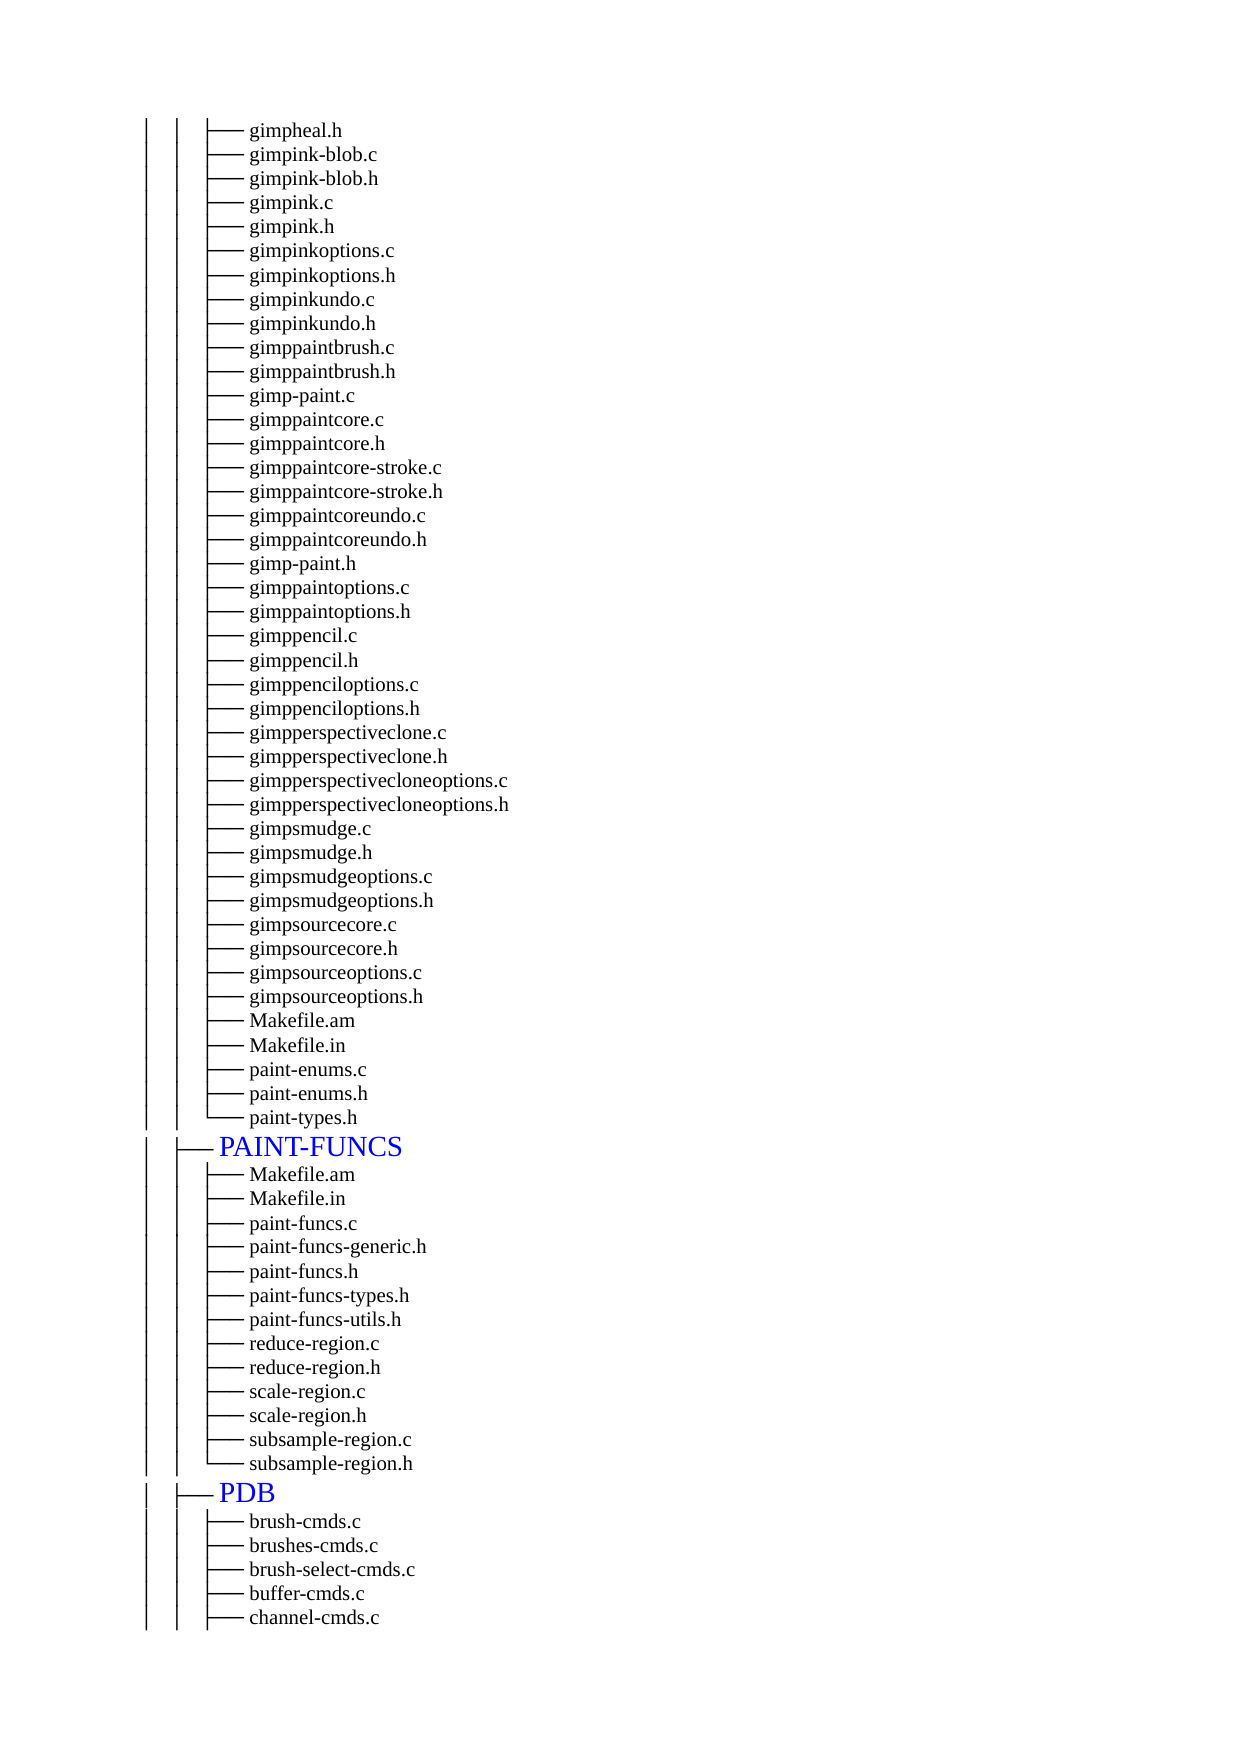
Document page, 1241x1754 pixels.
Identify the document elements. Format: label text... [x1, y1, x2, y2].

text │ │ ├── gimppenciloptions.c [147, 672, 176, 696]
text │ │ ├── paint-enums.h [208, 1081, 1122, 1105]
text │ │ ├── gimppaintcoreundo.h [147, 527, 176, 551]
text │ │ ├── gimpheal.h [177, 118, 207, 142]
text │ │ ├── gimpink.h [208, 214, 1122, 238]
text │ │ ├── paint-funcs-utils.h [208, 1307, 1122, 1331]
text │ │ ├── paint-enums.c [118, 1057, 146, 1081]
text │ │ ├── gimppenciloptions.c [118, 672, 146, 696]
text │ │ ├── gimpink.c [208, 190, 1122, 214]
text │ │ ├── gimpsmudge.h [118, 840, 146, 864]
text │ │ ├── gimppaintcore-stroke.c [118, 455, 146, 479]
text │ │ ├── gimpsourceoptions.c [177, 960, 207, 984]
text │ │ ├── gimpink-blob.c [177, 142, 207, 166]
text │ │ ├── gimpsourcecore.h [118, 936, 146, 960]
text │ │ ├── gimppaintcore-stroke.h [177, 479, 207, 503]
text │ │ ├── gimpheal.h [147, 118, 176, 142]
text │ │ ├── channel-cmds.c [208, 1605, 1122, 1629]
text │ │ ├── paint-enums.c [208, 1057, 1122, 1081]
text │ │ ├── gimpinkoptions.h [177, 262, 207, 287]
text │ │ ├── gimppaintcore-stroke.c [177, 455, 207, 479]
text │ │ ├── Makefile.in [208, 1186, 1122, 1210]
text │ │ ├── gimpsmudge.h [147, 840, 176, 864]
text │ │ ├── gimppaintcore.c [177, 407, 207, 431]
text │ │ ├── paint-funcs.c [118, 1210, 146, 1234]
text │ │ ├── paint-funcs-generic.h [118, 1234, 146, 1258]
text │ │ └── subsample-region.h [118, 1451, 146, 1475]
text │ │ ├── Makefile.am [118, 1162, 146, 1186]
text │ │ ├── scale-region.c [177, 1379, 207, 1403]
text │ │ ├── gimppaintoptions.h [147, 599, 176, 623]
text │ │ ├── gimp-paint.c [208, 383, 1122, 407]
text │ │ ├── Makefile.am [208, 1162, 1122, 1186]
text │ │ ├── gimpsourcecore.c [208, 912, 1122, 936]
text │ │ ├── gimppaintoptions.c [147, 575, 176, 599]
text │ │ ├── Makefile.am [147, 1162, 176, 1186]
text │ │ ├── gimpsmudge.c [118, 816, 146, 840]
text │ │ ├── gimpsourceoptions.c [208, 960, 1122, 984]
text │ │ ├── brush-select-cmds.c [118, 1557, 146, 1581]
text │ │ ├── Makefile.in [118, 1032, 146, 1057]
text │ │ ├── gimpsmudgeoptions.c [118, 864, 146, 888]
text │ │ ├── gimpinkoptions.h [118, 262, 146, 287]
text │ │ ├── scale-region.h [118, 1403, 146, 1427]
text │ │ ├── gimpsourcecore.c [118, 912, 146, 936]
text │ │ ├── gimpsourceoptions.h [208, 984, 1122, 1008]
text │ │ ├── gimpinkoptions.c [118, 238, 146, 262]
text │ │ ├── paint-funcs-types.h [177, 1283, 207, 1307]
text │ │ ├── gimppencil.c [147, 623, 176, 647]
text │ │ ├── gimppaintoptions.h [208, 599, 1122, 623]
text │ │ ├── gimpinkundo.h [208, 311, 1122, 335]
text │ │ ├── paint-funcs.c [147, 1210, 176, 1234]
text │ │ ├── paint-funcs-utils.h [147, 1307, 176, 1331]
text │ │ ├── gimp-paint.h [208, 551, 1122, 575]
text │ │ ├── reduce-region.h [177, 1355, 207, 1379]
text │ │ ├── gimppaintbrush.h [177, 359, 207, 383]
text │ │ ├── gimpinkundo.h [147, 311, 176, 335]
text │ │ ├── gimpink-blob.h [208, 166, 1122, 190]
text │ │ ├── gimp-paint.h [177, 551, 207, 575]
text │ │ ├── gimppaintcore.h [118, 431, 146, 455]
text │ │ ├── gimpink.c [118, 190, 146, 214]
text │ │ ├── gimpperspectiveclone.c [147, 720, 176, 744]
text │ │ ├── paint-funcs-types.h [208, 1283, 1122, 1307]
text │ │ ├── channel-cmds.c [118, 1605, 146, 1629]
text │ │ ├── gimppencil.c [118, 623, 146, 647]
text │ │ ├── scale-region.h [208, 1403, 1122, 1427]
text │ │ ├── gimpinkoptions.c [147, 238, 176, 262]
text │ │ ├── gimpink-blob.c [147, 142, 176, 166]
text │ │ ├── subsample-region.c [177, 1427, 207, 1451]
text │ │ ├── paint-funcs.h [177, 1258, 207, 1283]
text │ │ ├── gimpsourceoptions.h [177, 984, 207, 1008]
text │ │ ├── gimppaintcore.h [208, 431, 1122, 455]
text │ │ ├── gimpperspectiveclone.c [177, 720, 207, 744]
text │ │ ├── gimpsourcecore.h [177, 936, 207, 960]
text │ │ ├── gimpsmudge.c [147, 816, 176, 840]
text │ │ ├── gimpheal.h [208, 118, 1122, 142]
text │ │ ├── gimpinkundo.c [177, 287, 207, 311]
text │ │ ├── Makefile.in [147, 1032, 176, 1057]
text │ │ ├── gimppenciloptions.h [177, 696, 207, 720]
text │ │ ├── gimpperspectiveclone.h [147, 744, 176, 768]
text │ │ ├── paint-enums.c [177, 1057, 207, 1081]
text │ │ ├── gimp-paint.h [118, 551, 146, 575]
text │ │ ├── gimpink-blob.c [118, 142, 146, 166]
text │ │ ├── gimppenciloptions.c [208, 672, 1122, 696]
text │ │ ├── reduce-region.h [118, 1355, 146, 1379]
text │ │ ├── gimppaintcoreundo.c [147, 503, 176, 527]
text │ │ ├── buffer-cmds.c [118, 1581, 146, 1605]
text │ │ ├── reduce-region.c [177, 1331, 207, 1355]
text │ │ ├── gimppaintbrush.c [118, 335, 146, 359]
text │ │ ├── brushes-cmds.c [208, 1533, 1122, 1557]
text │ │ ├── brushes-cmds.c [118, 1533, 146, 1557]
text │ │ └── paint-types.h [147, 1105, 176, 1129]
text │ │ ├── gimppaintcore-stroke.c [147, 455, 176, 479]
text │ │ ├── gimppaintcore-stroke.h [208, 479, 1122, 503]
text │ │ ├── gimpsourcecore.h [208, 936, 1122, 960]
text │ │ ├── gimppaintoptions.h [118, 599, 146, 623]
text │ │ ├── gimppencil.h [118, 647, 146, 672]
text │ │ ├── gimppaintcoreundo.h [208, 527, 1122, 551]
text │ │ ├── gimpsourcecore.c [177, 912, 207, 936]
text │ │ ├── Makefile.am [208, 1008, 1122, 1032]
text │ │ ├── gimppencil.c [208, 623, 1122, 647]
text │ │ ├── gimppaintcore.c [147, 407, 176, 431]
text │ │ ├── gimppenciloptions.h [208, 696, 1122, 720]
text │ │ ├── paint-funcs.h [118, 1258, 146, 1283]
text │ │ ├── gimppaintcore-stroke.h [147, 479, 176, 503]
text │ │ ├── brushes-cmds.c [147, 1533, 176, 1557]
text │ │ ├── gimppaintcore.h [177, 431, 207, 455]
text │ │ ├── gimpperspectiveclone.h [118, 744, 146, 768]
text │ │ ├── paint-funcs-generic.h [177, 1234, 207, 1258]
text │ │ ├── gimpsmudgeoptions.c [208, 864, 1122, 888]
text │ │ ├── paint-funcs.c [177, 1210, 207, 1234]
text │ │ ├── channel-cmds.c [177, 1605, 207, 1629]
text │ │ ├── gimpinkundo.c [118, 287, 146, 311]
text │ │ ├── scale-region.c [208, 1379, 1122, 1403]
text │ │ ├── gimpinkoptions.c [177, 238, 207, 262]
text │ │ ├── gimpinkundo.h [118, 311, 146, 335]
text │ │ ├── gimpink.h [177, 214, 207, 238]
text │ │ ├── gimp-paint.h [147, 551, 176, 575]
text │ │ ├── reduce-region.c [118, 1331, 146, 1355]
text │ │ ├── gimppenciloptions.c [177, 672, 207, 696]
text │ │ ├── gimpinkoptions.h [208, 262, 1122, 287]
text │ │ ├── Makefile.in [147, 1186, 176, 1210]
text │ │ ├── gimpsourceoptions.h [147, 984, 176, 1008]
text │ │ ├── gimppaintcore-stroke.c [208, 455, 1122, 479]
text │ │ ├── gimp-paint.c [177, 383, 207, 407]
text │ │ ├── gimppenciloptions.h [147, 696, 176, 720]
text │ │ ├── scale-region.c [118, 1379, 146, 1403]
text │ │ ├── gimpink.h [118, 214, 146, 238]
text │ │ ├── brush-select-cmds.c [208, 1557, 1122, 1581]
text │ │ ├── gimppaintoptions.c [118, 575, 146, 599]
text │ │ ├── reduce-region.h [208, 1355, 1122, 1379]
text │ │ ├── gimpinkoptions.c [208, 238, 1122, 262]
text │ │ ├── gimpperspectiveclone.h [177, 744, 207, 768]
text │ │ ├── paint-funcs.h [147, 1258, 176, 1283]
text │ │ ├── gimppencil.c [177, 623, 207, 647]
text │ │ ├── brush-cmds.c [177, 1509, 207, 1533]
text │ │ ├── paint-funcs-types.h [118, 1283, 146, 1307]
text │ │ ├── gimpperspectivecloneoptions.c [208, 768, 1122, 792]
text │ │ ├── Makefile.am [118, 1008, 146, 1032]
text │ ├── PDB [118, 1475, 1122, 1509]
text │ │ ├── brush-cmds.c [208, 1509, 1122, 1533]
text │ │ ├── brushes-cmds.c [177, 1533, 207, 1557]
text │ │ ├── gimpsmudgeoptions.c [147, 864, 176, 888]
text │ │ ├── gimpinkoptions.h [147, 262, 176, 287]
text │ │ ├── gimpink-blob.h [118, 166, 146, 190]
text │ │ ├── reduce-region.c [147, 1331, 176, 1355]
text │ │ ├── brush-select-cmds.c [177, 1557, 207, 1581]
text │ │ ├── gimppenciloptions.h [118, 696, 146, 720]
text │ │ ├── gimppencil.h [177, 647, 207, 672]
text │ │ ├── reduce-region.h [147, 1355, 176, 1379]
text │ │ ├── gimp-paint.c [147, 383, 176, 407]
text │ │ ├── gimpsmudgeoptions.h [118, 888, 146, 912]
text │ │ ├── scale-region.h [177, 1403, 207, 1427]
text │ │ ├── brush-cmds.c [147, 1509, 176, 1533]
text │ │ ├── gimpperspectiveclone.c [208, 720, 1122, 744]
text │ │ ├── Makefile.am [177, 1008, 207, 1032]
text │ │ ├── subsample-region.c [118, 1427, 146, 1451]
text │ │ ├── gimppaintcore.c [118, 407, 146, 431]
text │ │ ├── paint-enums.h [118, 1081, 146, 1105]
text │ │ ├── gimpsourceoptions.c [118, 960, 146, 984]
text │ │ ├── gimppaintbrush.h [147, 359, 176, 383]
text │ │ ├── gimppaintcore.h [147, 431, 176, 455]
text │ │ ├── gimppaintcoreundo.c [208, 503, 1122, 527]
text │ │ ├── gimppaintcore-stroke.h [118, 479, 146, 503]
text │ │ ├── gimpink-blob.h [147, 166, 176, 190]
text │ │ ├── gimpsmudgeoptions.h [208, 888, 1122, 912]
text │ │ └── subsample-region.h [147, 1451, 176, 1475]
text │ │ ├── gimppaintoptions.c [177, 575, 207, 599]
text │ │ ├── gimpsmudge.c [208, 816, 1122, 840]
text │ │ ├── paint-funcs-generic.h [147, 1234, 176, 1258]
text │ │ ├── gimpink.h [147, 214, 176, 238]
text │ │ ├── scale-region.c [147, 1379, 176, 1403]
text │ │ ├── subsample-region.c [147, 1427, 176, 1451]
text │ │ ├── gimpink.c [177, 190, 207, 214]
text │ │ ├── gimpperspectivecloneoptions.h [208, 792, 1122, 816]
text │ │ ├── gimppaintcoreundo.h [118, 527, 146, 551]
text │ │ ├── gimpink-blob.h [177, 166, 207, 190]
text │ │ ├── Makefile.in [177, 1032, 207, 1057]
text │ │ ├── gimpsmudgeoptions.h [177, 888, 207, 912]
text │ │ ├── paint-enums.h [177, 1081, 207, 1105]
text │ │ ├── gimppaintoptions.h [177, 599, 207, 623]
text │ ├── PAINT-FUNCS [118, 1129, 1122, 1162]
text │ │ ├── scale-region.h [147, 1403, 176, 1427]
text │ │ ├── paint-funcs-utils.h [118, 1307, 146, 1331]
text │ │ ├── Makefile.in [118, 1186, 146, 1210]
text │ │ ├── gimpinkundo.c [208, 287, 1122, 311]
text │ │ ├── Makefile.in [177, 1186, 207, 1210]
text │ │ ├── gimppaintcoreundo.c [118, 503, 146, 527]
text │ │ ├── gimpsmudge.h [177, 840, 207, 864]
text │ │ ├── paint-enums.c [147, 1057, 176, 1081]
text │ │ ├── paint-funcs-utils.h [177, 1307, 207, 1331]
text │ │ ├── gimppaintcoreundo.h [177, 527, 207, 551]
text │ │ ├── gimppaintbrush.c [147, 335, 176, 359]
text │ │ ├── gimpperspectiveclone.c [118, 720, 146, 744]
text │ │ ├── Makefile.am [177, 1162, 207, 1186]
text │ │ ├── gimppaintbrush.c [208, 335, 1122, 359]
text │ │ ├── reduce-region.c [208, 1331, 1122, 1355]
text │ │ ├── gimpheal.h [118, 118, 146, 142]
text │ │ ├── gimpsmudgeoptions.h [147, 888, 176, 912]
text │ │ ├── gimpperspectiveclone.h [208, 744, 1122, 768]
text │ │ ├── paint-funcs-generic.h [208, 1234, 1122, 1258]
text │ │ ├── paint-funcs.c [208, 1210, 1122, 1234]
text │ │ ├── gimpsmudge.c [177, 816, 207, 840]
text │ │ ├── paint-funcs-types.h [147, 1283, 176, 1307]
text │ │ ├── buffer-cmds.c [208, 1581, 1122, 1605]
text │ │ ├── gimppaintbrush.h [118, 359, 146, 383]
text │ │ ├── buffer-cmds.c [147, 1581, 176, 1605]
text │ │ ├── gimppaintbrush.c [177, 335, 207, 359]
text │ │ ├── paint-enums.h [147, 1081, 176, 1105]
text │ │ ├── gimpsourceoptions.h [118, 984, 146, 1008]
text │ │ ├── gimpsourceoptions.c [147, 960, 176, 984]
text │ │ ├── gimppaintoptions.c [208, 575, 1122, 599]
text │ │ ├── paint-funcs.h [208, 1258, 1122, 1283]
text │ │ ├── gimppaintcore.c [208, 407, 1122, 431]
text │ │ └── paint-types.h [118, 1105, 146, 1129]
text │ │ ├── gimpsourcecore.h [147, 936, 176, 960]
text │ │ ├── buffer-cmds.c [177, 1581, 207, 1605]
text │ │ ├── gimpsourcecore.c [147, 912, 176, 936]
text │ │ ├── Makefile.am [147, 1008, 176, 1032]
text │ │ └── subsample-region.h [177, 1451, 1122, 1475]
text │ │ ├── gimpink-blob.c [208, 142, 1122, 166]
text │ │ ├── gimpinkundo.h [177, 311, 207, 335]
text │ │ └── paint-types.h [177, 1105, 1122, 1129]
text │ │ ├── gimppencil.h [208, 647, 1122, 672]
text │ │ ├── gimpsmudgeoptions.c [177, 864, 207, 888]
text │ │ ├── gimpinkundo.c [147, 287, 176, 311]
text │ │ ├── gimppencil.h [147, 647, 176, 672]
text │ │ ├── subsample-region.c [208, 1427, 1122, 1451]
text │ │ ├── Makefile.in [208, 1032, 1122, 1057]
text │ │ ├── gimpsmudge.h [208, 840, 1122, 864]
text │ │ ├── brush-cmds.c [118, 1509, 146, 1533]
text │ │ ├── brush-select-cmds.c [147, 1557, 176, 1581]
text │ │ ├── gimpink.c [147, 190, 176, 214]
text │ │ ├── gimp-paint.c [118, 383, 146, 407]
text │ │ ├── channel-cmds.c [147, 1605, 176, 1629]
text │ │ ├── gimppaintbrush.h [208, 359, 1122, 383]
text │ │ ├── gimppaintcoreundo.c [177, 503, 207, 527]
